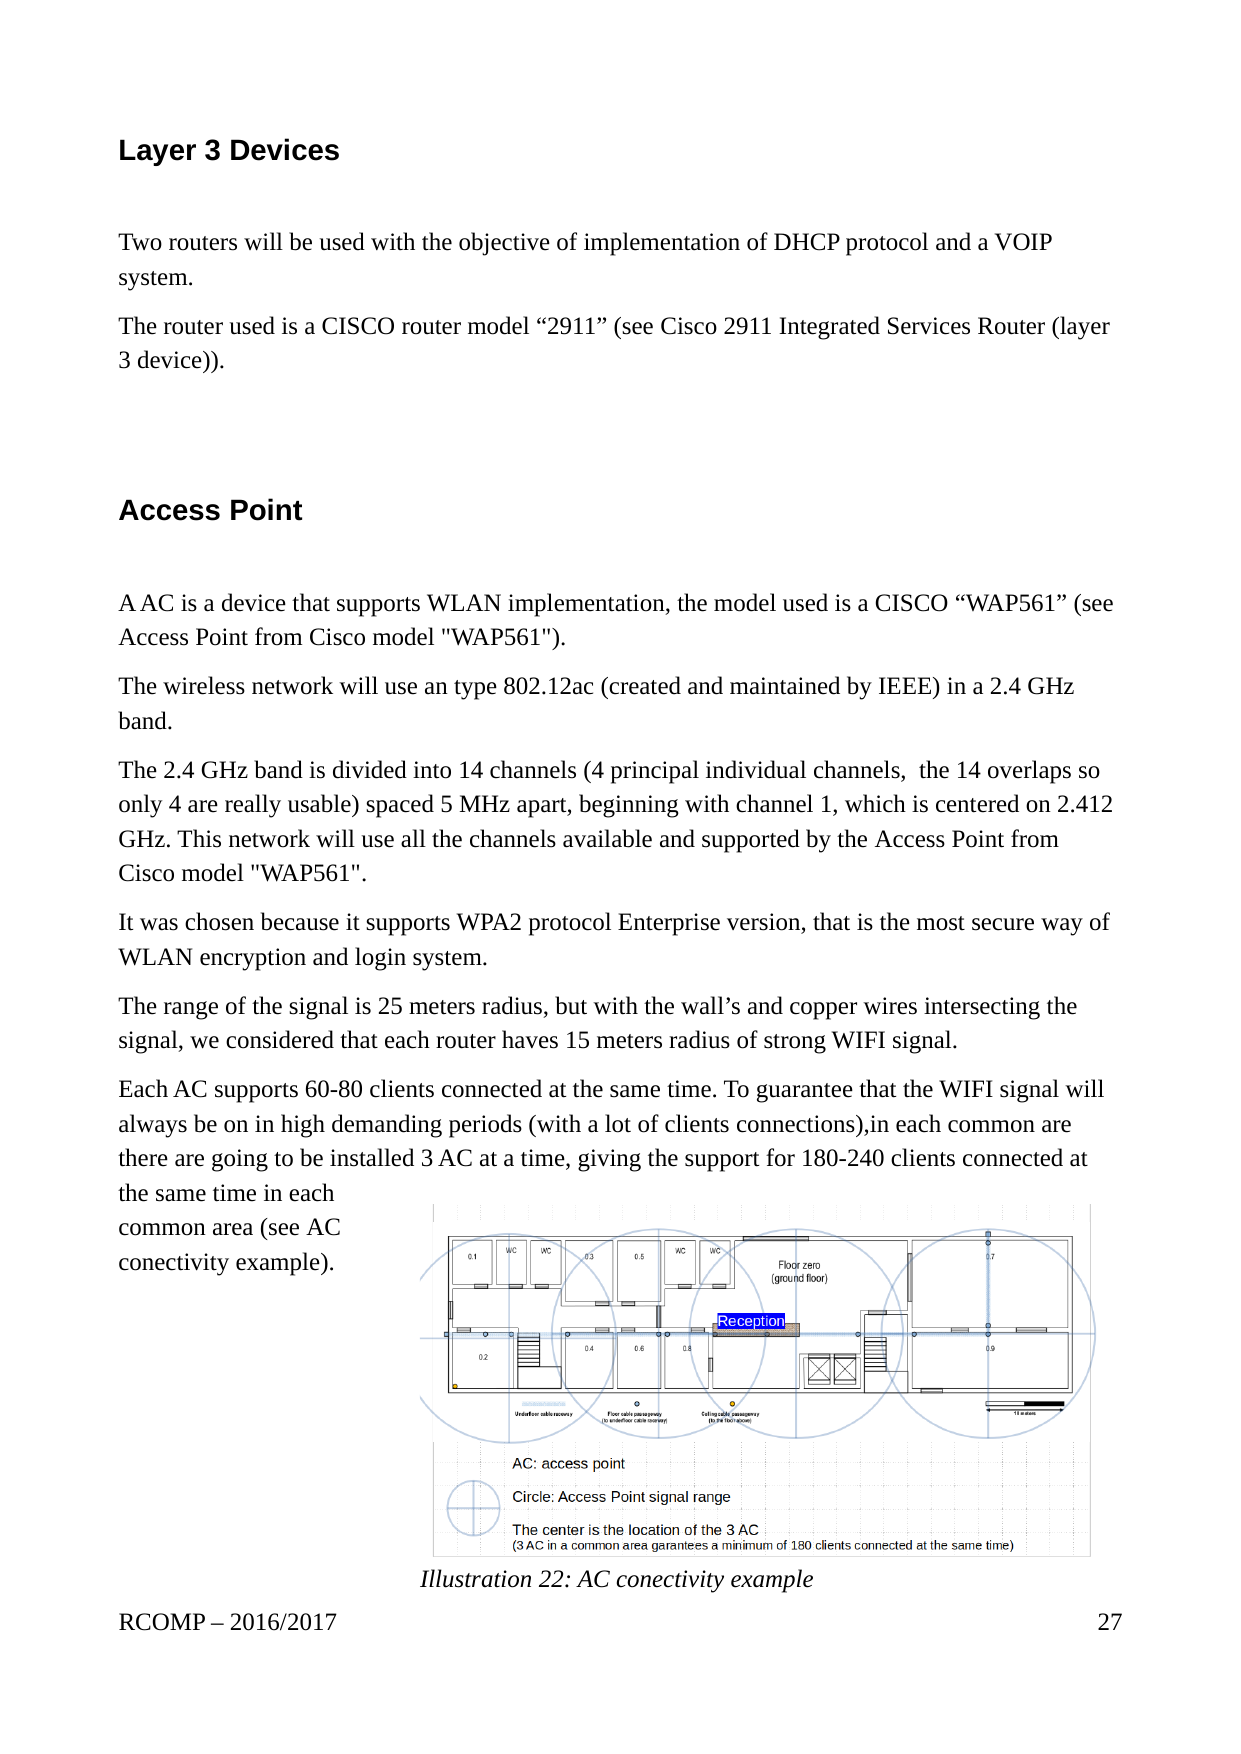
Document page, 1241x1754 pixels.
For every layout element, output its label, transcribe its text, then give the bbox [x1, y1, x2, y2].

text The range of the signal is 25 meters radius, but with the wall’s and copper wires intersecting the signal, we considered that each router haves 15 meters radius of strong WIFI signal. [118, 991, 1122, 1054]
text Each AC supports 60-80 clients connected at the same time. To guarantee that the WIFI signal will always be on in high demanding periods (with a lot of clients connections),in each common are there are going to be installed 3 AC at a time, giving the support for 180-240 clients connected at the same time in each common area (see AC conectivity example). [118, 1074, 1122, 1276]
text The router used is a CISCO router model “2911” (see Cisco 2911 Integrated Services Router (layer 3 device)). [118, 311, 1122, 374]
subtitle Access Point [118, 492, 1122, 526]
text Illustration 22: AC conectivity example [420, 1565, 1107, 1593]
subtitle Layer 3 Devices [118, 133, 1122, 166]
text The 2.4 GHz band is divided into 14 channels (4 principal individual channels, the 14 overlaps so only 4 are really usable) spaced 5 MHz apart, beginning with channel 1, which is centered on 2.412 GHz. This network will use all the channels available and supported by the Access Point from Cisco model "WAP561". [118, 755, 1122, 887]
text Two routers will be used with the objective of implementation of DHCP protocol and a VOIP system. [118, 227, 1122, 291]
text A AC is a device that supports WLAN implementation, the model used is a CISCO “WAP561” (see Access Point from Cisco model "WAP561"). [118, 588, 1122, 651]
text It was chosen because it supports WPA2 protocol Enterprise version, that is the most secure way of WLAN encryption and login system. [118, 907, 1122, 971]
text The wireless network will use an type 802.12ac (created and maintained by IEEE) in a 2.4 GHz band. [118, 671, 1122, 734]
picture [419, 1204, 1108, 1565]
